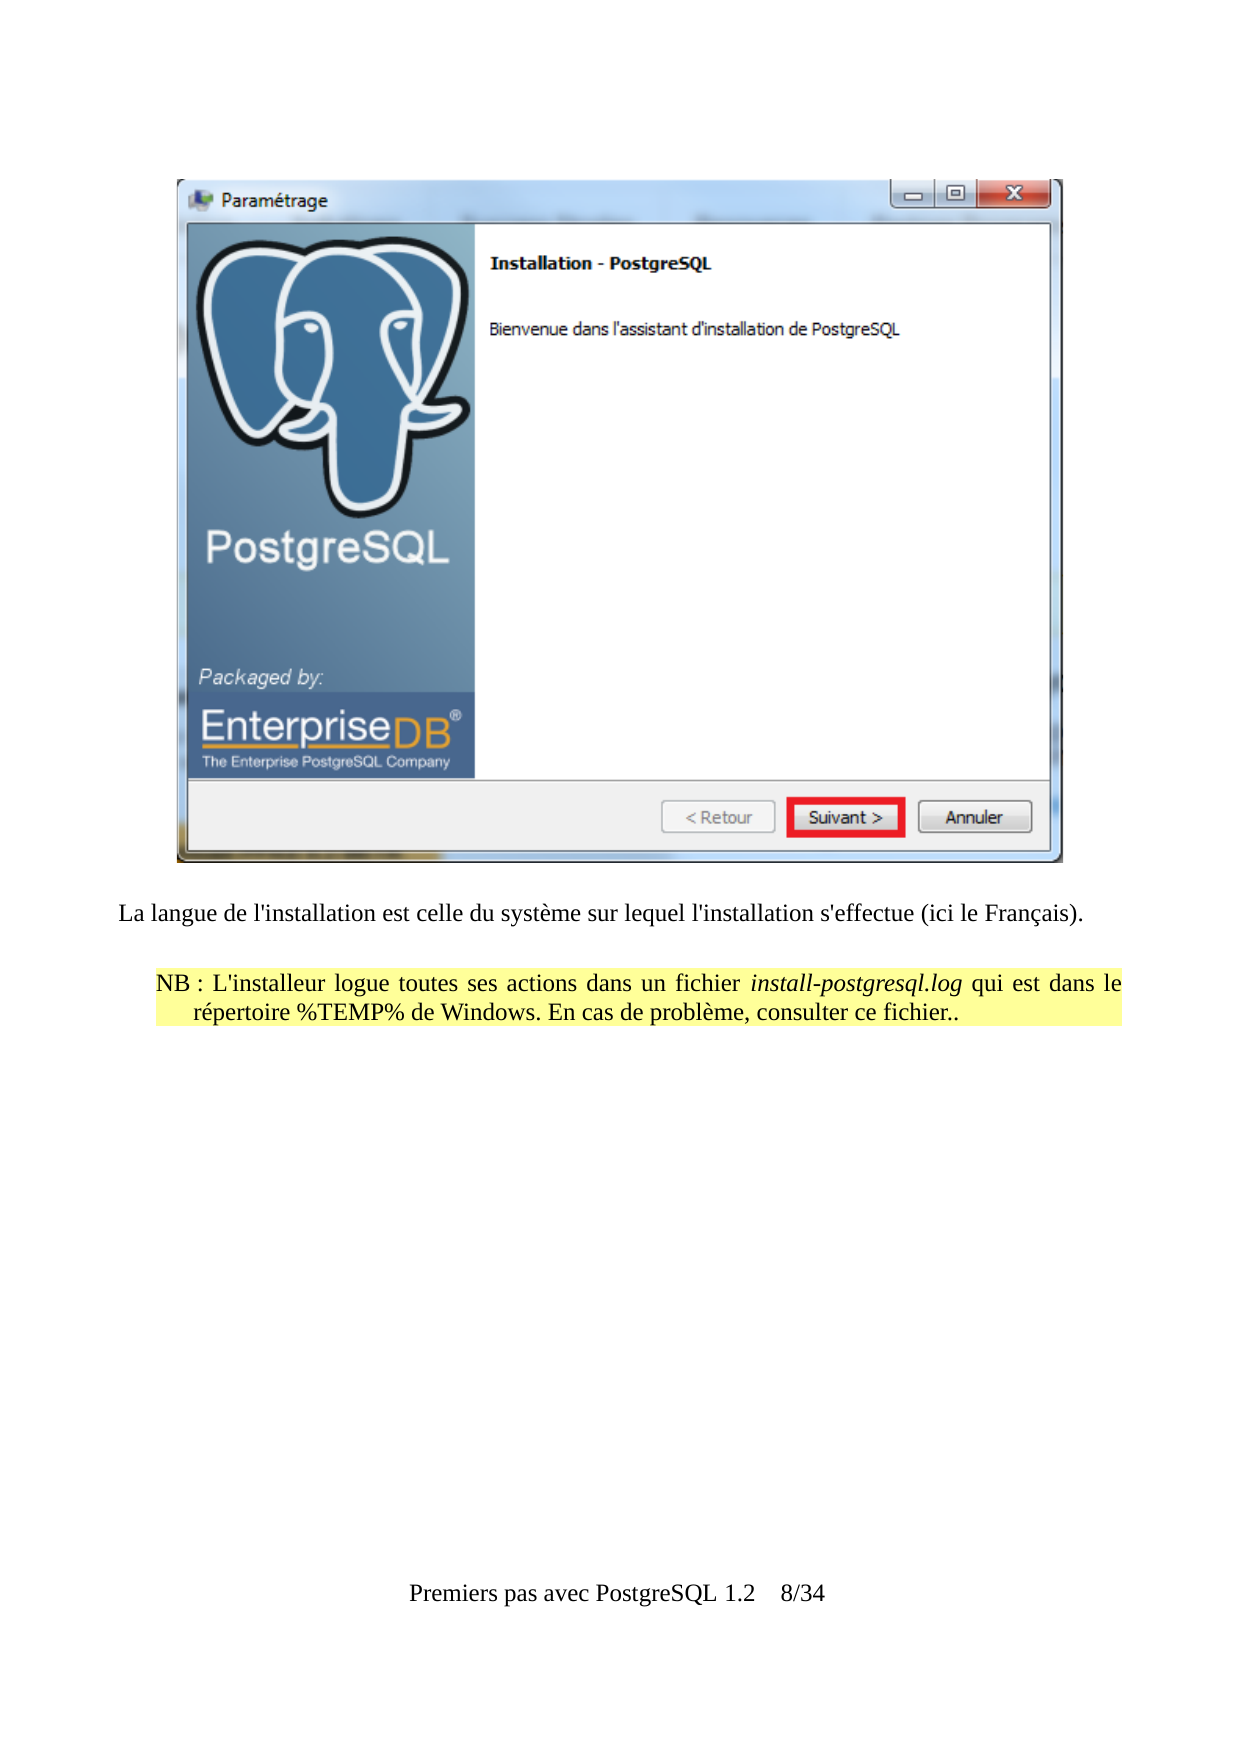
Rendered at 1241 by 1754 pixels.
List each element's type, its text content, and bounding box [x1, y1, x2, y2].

picture [176, 179, 1064, 863]
text La langue de l'installation est celle du système sur lequel l'installation s'effectue (ici le Français). [118, 898, 1122, 927]
list NB : L'installeur logue toutes ses actions dans un fichier install-postgresql.log qui est dans le répertoire %TEMP% de Windows. En cas de problème, consulter ce fichier.. [156, 968, 1122, 1026]
